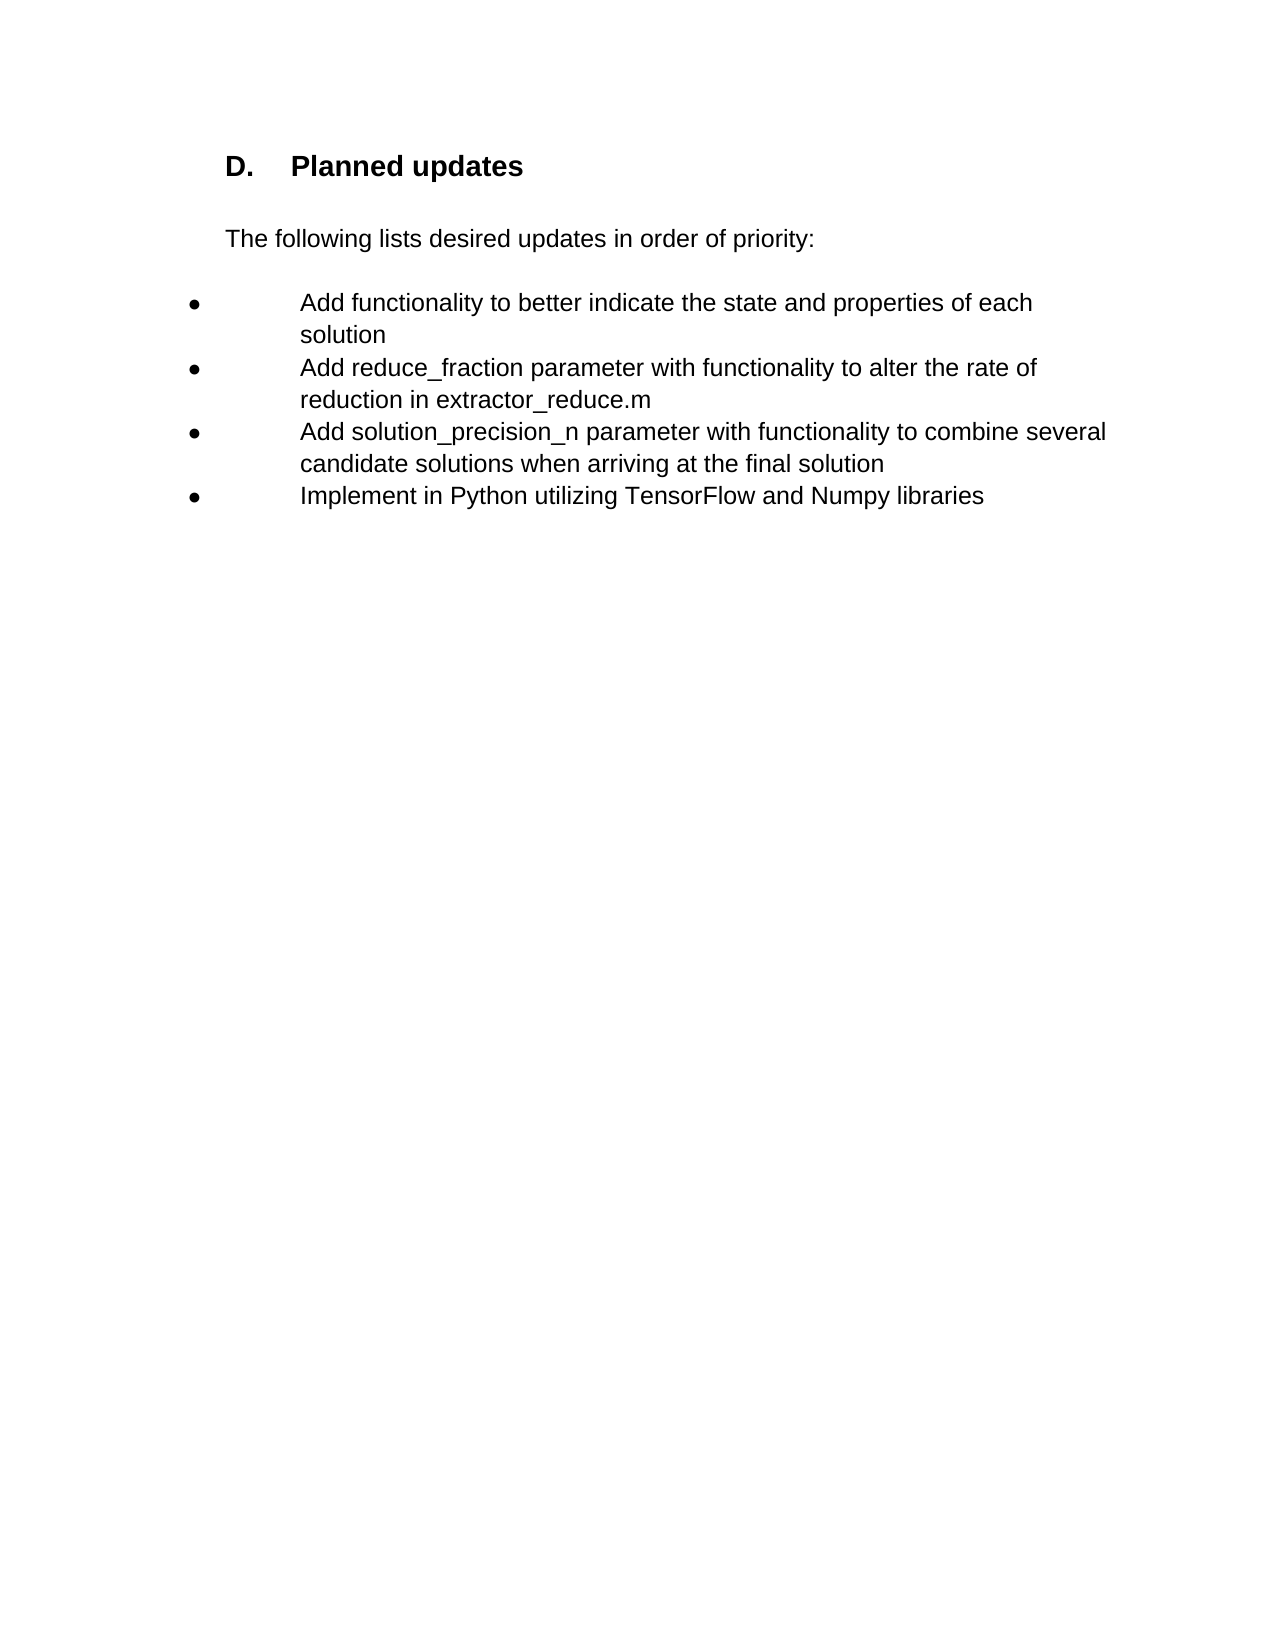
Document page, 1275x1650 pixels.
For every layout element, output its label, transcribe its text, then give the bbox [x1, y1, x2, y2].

subtitle D. Planned updates [225, 150, 1125, 183]
text The following lists desired updates in order of priority: [150, 225, 1125, 253]
list Add reduce_fraction parameter with functionality to alter the rate of reduction in extractor_reduce.m [187, 353, 1125, 413]
list Add solution_precision_n parameter with functionality to combine several candidate solutions when arriving at the final solution [187, 418, 1125, 478]
list Implement in Python utilizing TensorFlow and Numpy libraries [187, 482, 1125, 510]
list Add functionality to better indicate the state and properties of each solution [187, 289, 1125, 349]
